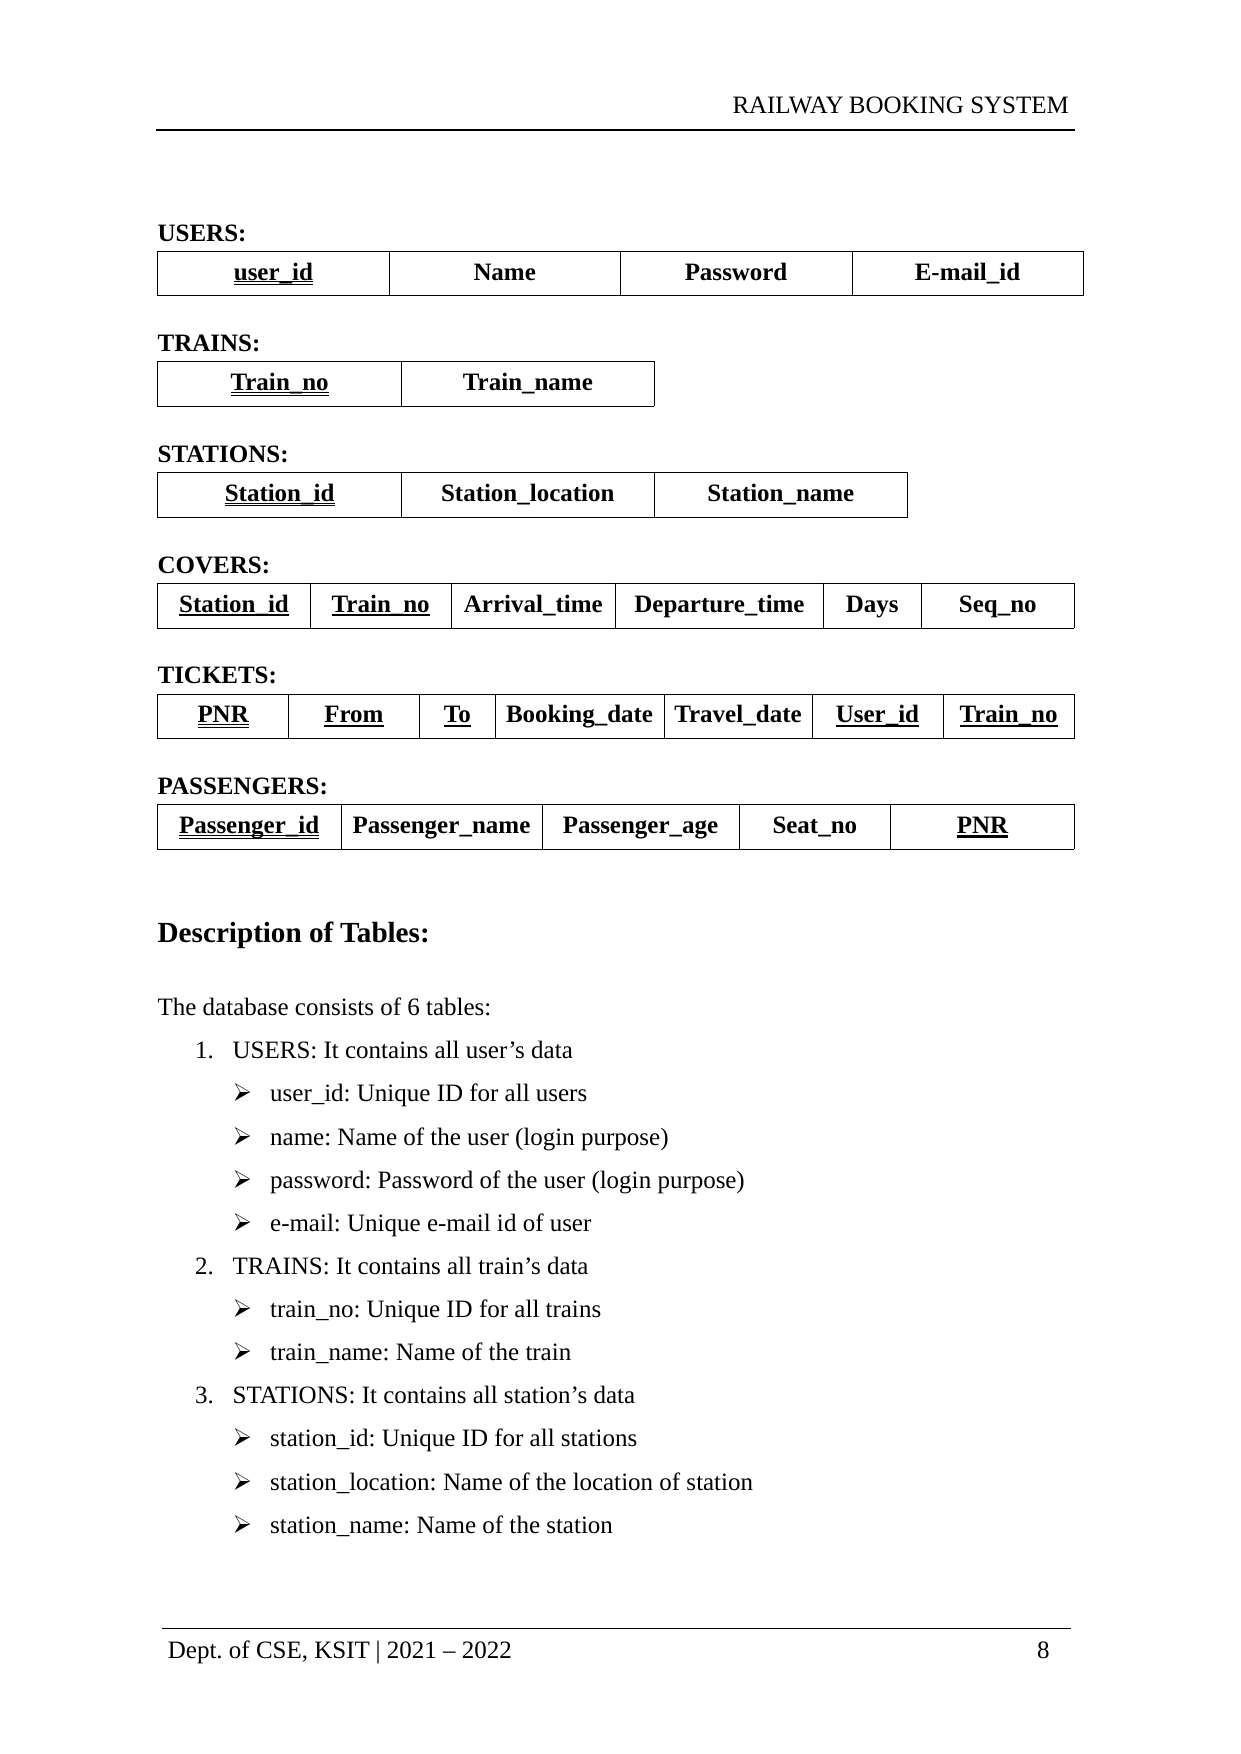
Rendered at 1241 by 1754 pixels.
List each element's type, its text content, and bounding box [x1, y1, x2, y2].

table_header Station_location [402, 473, 654, 517]
table_header Station_name [655, 473, 907, 517]
text TRAINS: [157, 328, 1083, 357]
table_header Departure_time [616, 584, 823, 627]
table_header PNR [891, 805, 1074, 849]
table_header Station_id [158, 473, 401, 517]
text PASSENGERS: [157, 771, 1083, 800]
text TICKETS: [157, 661, 1083, 689]
text Description of Tables: [157, 915, 1083, 949]
text COVERS: [157, 550, 1083, 579]
table_header Train_no [158, 362, 401, 406]
list station_id: Unique ID for all stations [232, 1423, 1083, 1452]
table_header Passenger_age [543, 805, 739, 849]
table_header To [420, 695, 495, 738]
table_header Days [824, 584, 921, 627]
table_header Travel_date [665, 695, 812, 738]
table_header Booking_date [496, 695, 664, 738]
table_header Station_id [158, 584, 310, 627]
table_header Passenger_id [158, 805, 341, 849]
text USERS: [157, 218, 1083, 246]
table_header Arrival_time [452, 584, 615, 627]
table_header Passenger_name [342, 805, 542, 849]
list station_location: Name of the location of station [232, 1467, 1083, 1495]
list e-mail: Unique e-mail id of user [232, 1208, 1083, 1237]
list USERS: It contains all user’s data [195, 1035, 1083, 1064]
table_header Password [621, 252, 852, 295]
table_header Train_name [402, 362, 654, 406]
text The database consists of 6 tables: [157, 992, 1083, 1021]
table_header E-mail_id [853, 252, 1083, 295]
list STATIONS: It contains all station’s data [195, 1380, 1083, 1409]
table_header user_id [158, 252, 389, 295]
list user_id: Unique ID for all users [232, 1078, 1083, 1107]
list station_name: Name of the station [232, 1510, 1083, 1538]
list train_name: Name of the train [232, 1337, 1083, 1366]
table_header From [289, 695, 419, 738]
list name: Name of the user (login purpose) [232, 1122, 1083, 1150]
list password: Password of the user (login purpose) [232, 1165, 1083, 1193]
table_header Train_no [944, 695, 1074, 738]
table_header PNR [158, 695, 288, 738]
table_header Seq_no [922, 584, 1074, 627]
table_header Seat_no [740, 805, 890, 849]
table_header User_id [813, 695, 943, 738]
table_header Name [390, 252, 620, 295]
table_header Train_no [311, 584, 451, 627]
list TRAINS: It contains all train’s data [195, 1251, 1083, 1280]
list train_no: Unique ID for all trains [232, 1294, 1083, 1323]
text STATIONS: [157, 439, 1083, 468]
